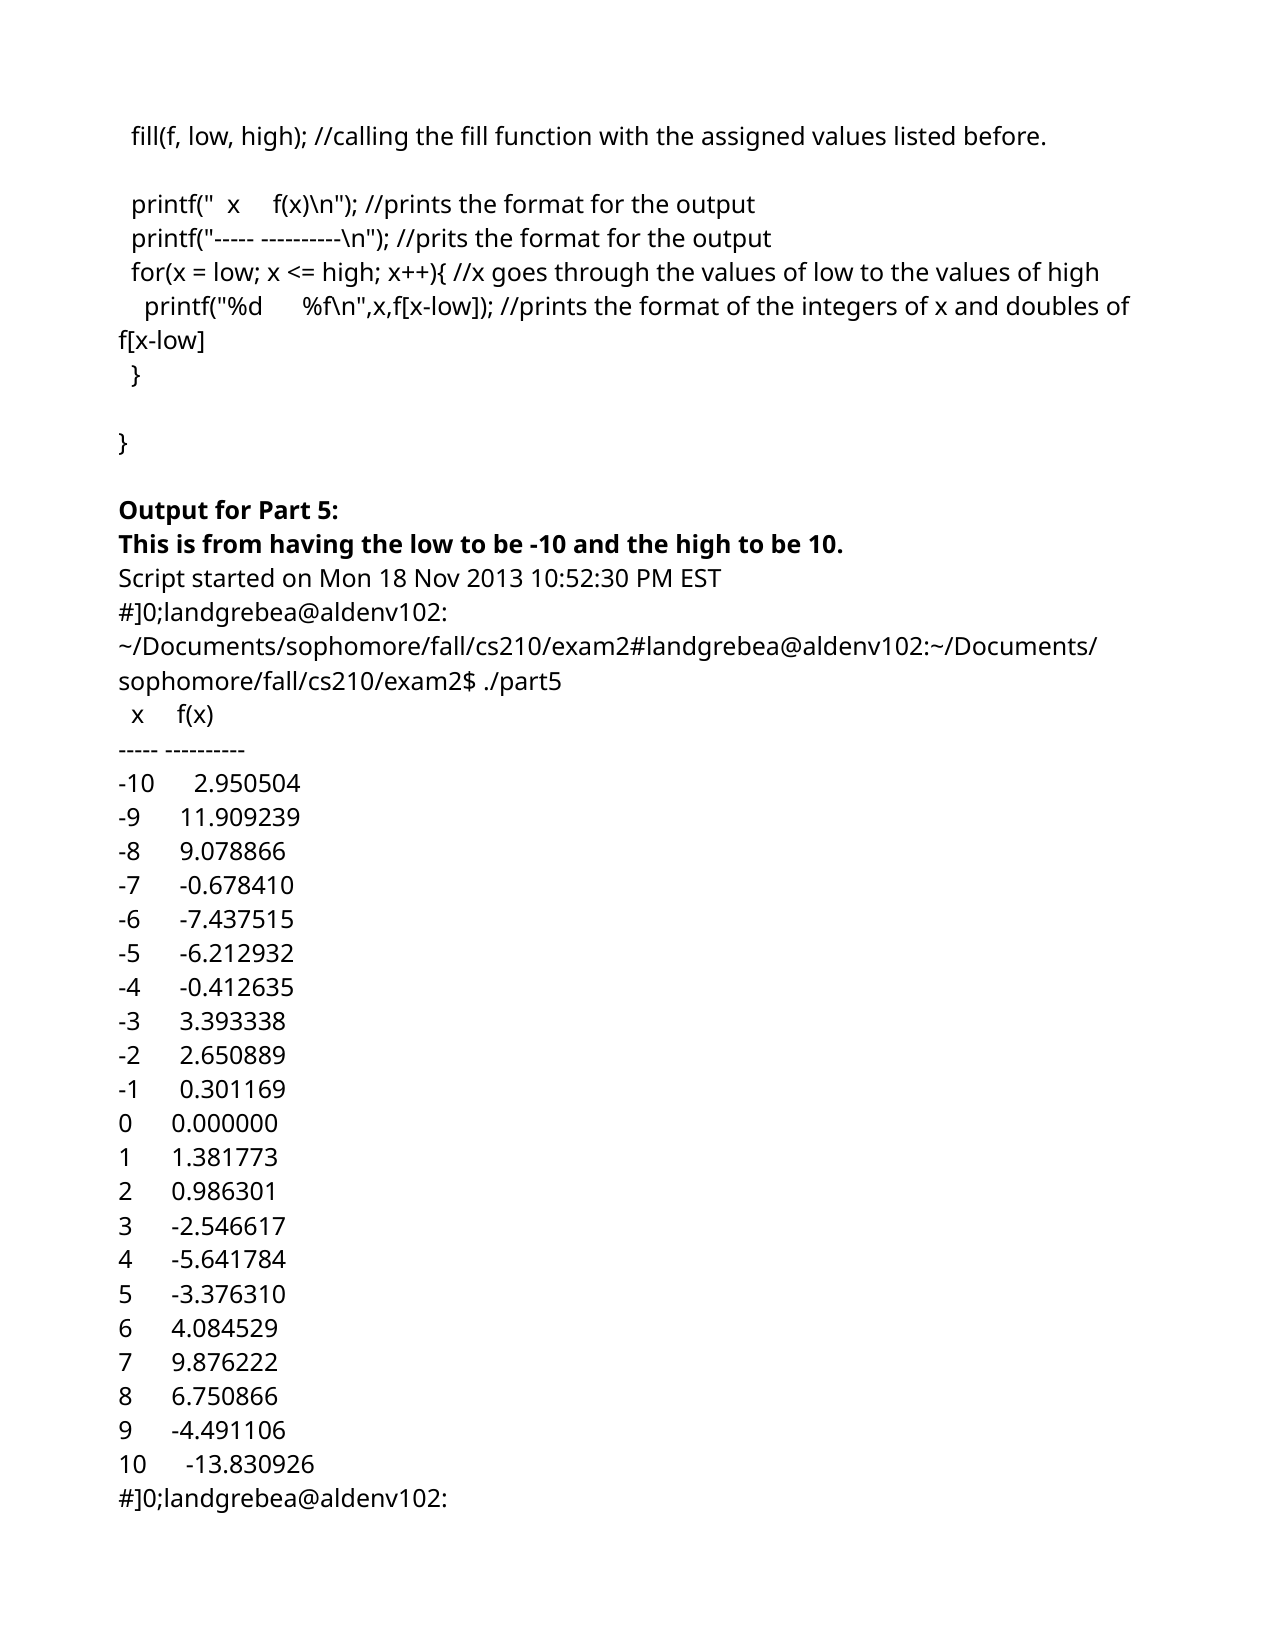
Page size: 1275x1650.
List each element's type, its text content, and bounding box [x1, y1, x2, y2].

text 5 -3.376310 [118, 1276, 1157, 1310]
text 9 -4.491106 [118, 1412, 1157, 1447]
text printf("%d %f\n",x,f[x-low]); //prints the format of the integers of x and doubles of f[x-low] [118, 288, 1157, 357]
text x f(x) [118, 697, 1157, 731]
text 3 -2.546617 [118, 1208, 1157, 1242]
text #]0;landgrebea@aldenv102: [118, 1481, 1157, 1515]
text Output for Part 5: [118, 493, 1157, 527]
text 4 -5.641784 [118, 1242, 1157, 1276]
text ----- ---------- [118, 731, 1157, 765]
text for(x = low; x <= high; x++){ //x goes through the values of low to the values of high [118, 254, 1157, 288]
text This is from having the low to be -10 and the high to be 10. [118, 527, 1157, 561]
text 7 9.876222 [118, 1344, 1157, 1378]
text Script started on Mon 18 Nov 2013 10:52:30 PM EST #]0;landgrebea@aldenv102: ~/Documents/sophomore/fall/cs210/exam2#landgrebea@aldenv102:~/Documents/sophomore/fall/cs210/exam2$ ./part5 [118, 561, 1157, 697]
text -2 2.650889 [118, 1038, 1157, 1072]
text } [118, 357, 1157, 391]
text -4 -0.412635 [118, 970, 1157, 1004]
text 2 0.986301 [118, 1174, 1157, 1208]
text -7 -0.678410 [118, 867, 1157, 902]
text } [118, 425, 1157, 459]
text fill(f, low, high); //calling the fill function with the assigned values listed before. [118, 118, 1157, 152]
text -1 0.301169 [118, 1072, 1157, 1106]
text printf(" x f(x)\n"); //prints the format for the output [118, 186, 1157, 220]
text 0 0.000000 [118, 1106, 1157, 1140]
text 1 1.381773 [118, 1140, 1157, 1174]
text 6 4.084529 [118, 1310, 1157, 1344]
text -6 -7.437515 [118, 902, 1157, 936]
text 8 6.750866 [118, 1378, 1157, 1412]
text -9 11.909239 [118, 799, 1157, 833]
text -3 3.393338 [118, 1004, 1157, 1038]
text printf("----- ----------\n"); //prits the format for the output [118, 220, 1157, 254]
text 10 -13.830926 [118, 1447, 1157, 1481]
text -10 2.950504 [118, 765, 1157, 799]
text -8 9.078866 [118, 833, 1157, 867]
text -5 -6.212932 [118, 936, 1157, 970]
